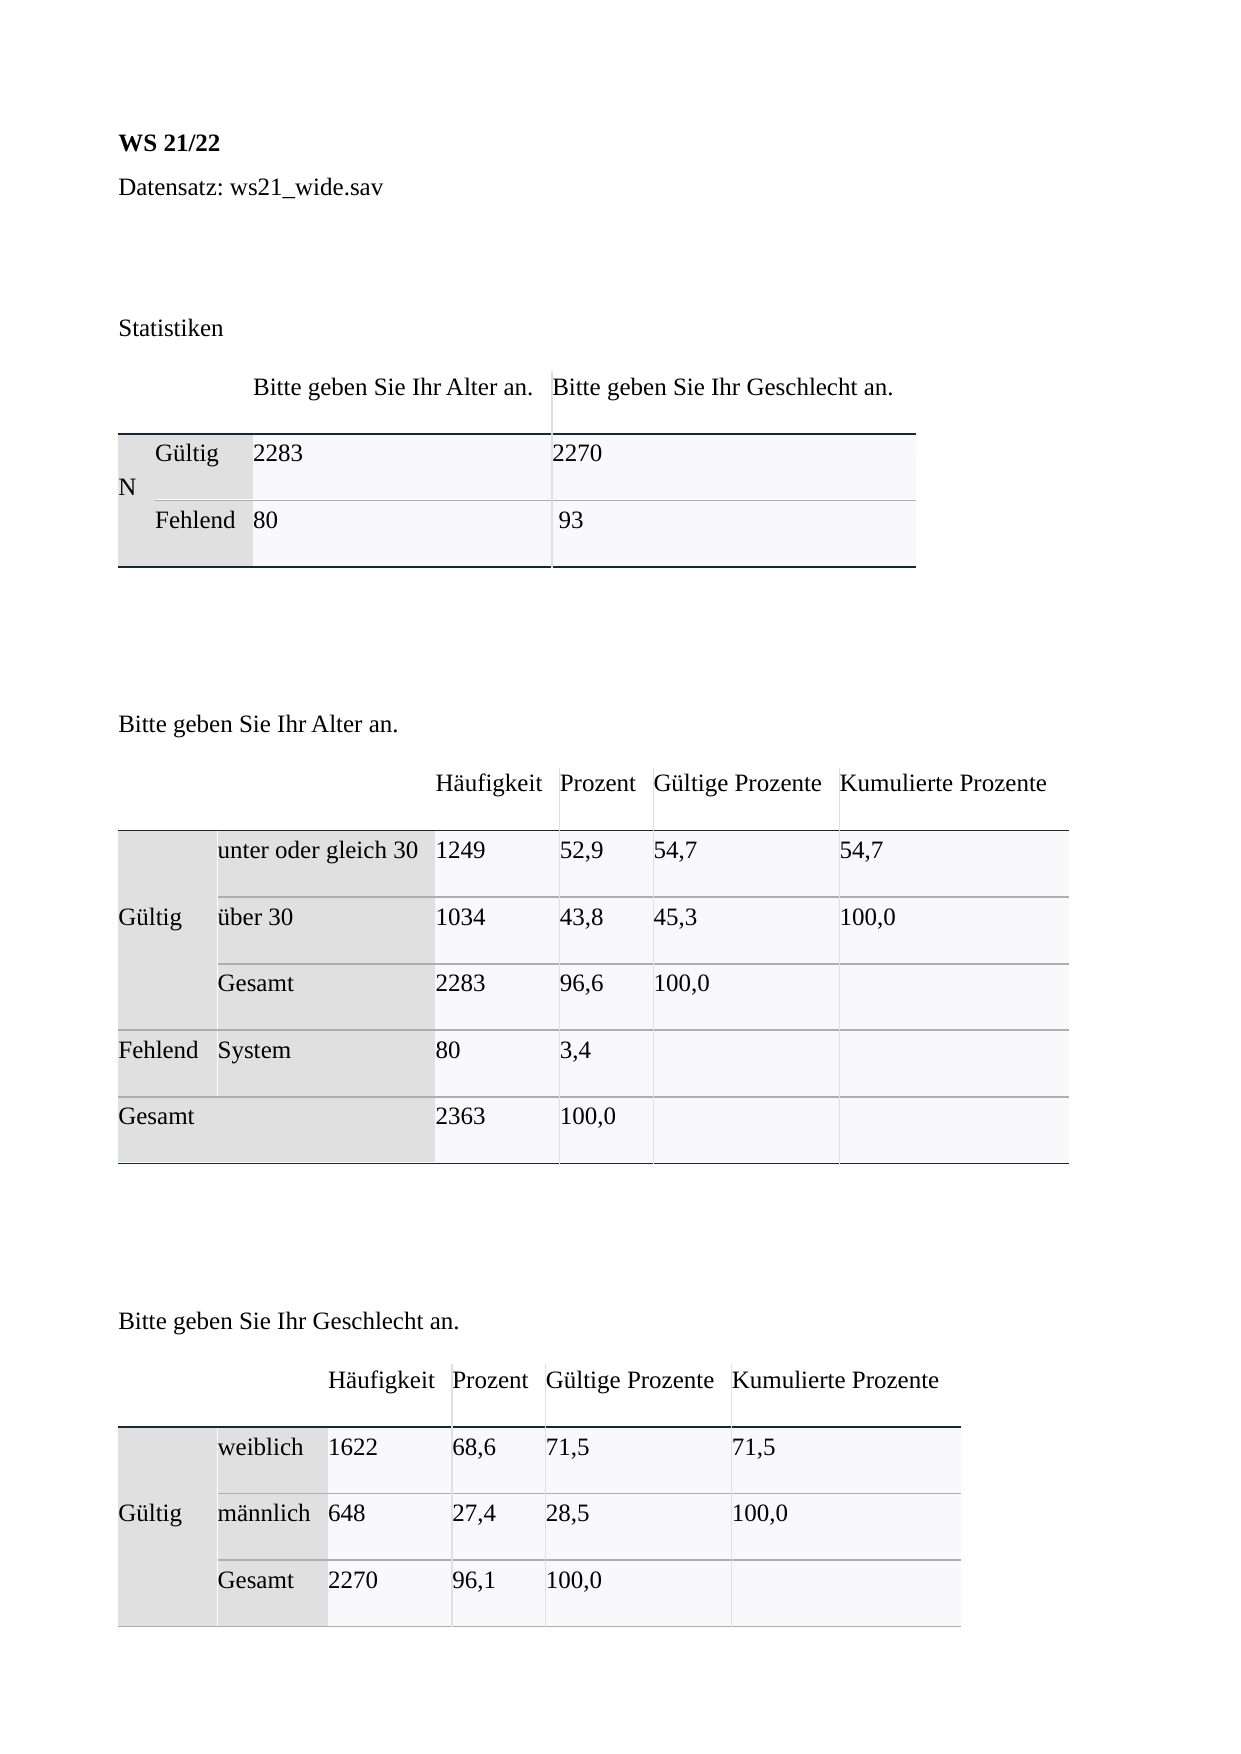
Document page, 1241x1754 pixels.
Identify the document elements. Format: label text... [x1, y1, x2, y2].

table_cell 52,9 [560, 831, 653, 896]
table_cell 1034 [435, 898, 559, 963]
table_cell 96,6 [560, 965, 653, 1029]
table_cell 100,0 [840, 898, 1069, 963]
table_cell 2283 [435, 965, 559, 1029]
table_cell [654, 1031, 839, 1096]
table_cell Gültige Prozente [654, 768, 839, 830]
table_cell 80 [435, 1031, 559, 1096]
table_cell 100,0 [560, 1098, 653, 1162]
text Datensatz: ws21_wide.sav [118, 172, 1122, 201]
table_cell [840, 1098, 1069, 1162]
table_cell 80 [253, 501, 551, 566]
table_cell [840, 965, 1069, 1029]
table_cell Fehlend [118, 1031, 217, 1096]
table_header Statistiken [118, 307, 916, 371]
table_cell Gesamt [118, 1098, 435, 1162]
table_cell 96,1 [453, 1561, 545, 1626]
table_cell Kumulierte Prozente [732, 1364, 961, 1426]
table_cell Gültig [118, 1428, 217, 1626]
table_cell Gesamt [218, 1561, 328, 1626]
table_cell weiblich [218, 1428, 328, 1493]
table_cell [118, 371, 253, 433]
table_cell 100,0 [732, 1494, 961, 1559]
table_cell 2270 [328, 1561, 451, 1626]
table_cell 43,8 [560, 898, 653, 963]
table_cell Prozent [560, 768, 653, 830]
table_cell [732, 1561, 961, 1626]
table_cell 100,0 [546, 1561, 731, 1626]
table_cell 2270 [553, 435, 916, 499]
table_cell [118, 1364, 328, 1426]
table_cell Kumulierte Prozente [840, 768, 1069, 830]
table_cell über 30 [218, 898, 435, 963]
table_cell Häufigkeit [435, 768, 559, 830]
table_cell Gültige Prozente [546, 1364, 731, 1426]
table_cell [118, 768, 435, 830]
table_cell Prozent [453, 1364, 545, 1426]
table_cell Fehlend [155, 501, 253, 566]
table_cell N [118, 435, 155, 566]
table_header Bitte geben Sie Ihr Alter an. [118, 704, 1069, 768]
table_cell 3,4 [560, 1031, 653, 1096]
table_cell 2283 [253, 435, 551, 499]
table_cell Häufigkeit [328, 1364, 451, 1426]
table_cell 71,5 [546, 1428, 731, 1493]
table_cell unter oder gleich 30 [218, 831, 435, 896]
text WS 21/22 [118, 118, 1122, 157]
table_cell Bitte geben Sie Ihr Geschlecht an. [553, 371, 916, 433]
table_cell 2363 [435, 1098, 559, 1162]
table_cell 28,5 [546, 1494, 731, 1559]
table_cell 1622 [328, 1428, 451, 1493]
table_cell 1249 [435, 831, 559, 896]
table_cell 68,6 [453, 1428, 545, 1493]
table_cell 648 [328, 1494, 451, 1559]
table_cell männlich [218, 1494, 328, 1559]
table_cell 93 [553, 501, 916, 566]
table_cell [840, 1031, 1069, 1096]
table_cell Gültig [155, 435, 253, 499]
table_cell Gültig [118, 831, 217, 1029]
table_cell 54,7 [654, 831, 839, 896]
table_cell System [218, 1031, 435, 1096]
table_cell 71,5 [732, 1428, 961, 1493]
table_cell [654, 1098, 839, 1162]
table_cell 54,7 [840, 831, 1069, 896]
table_cell Bitte geben Sie Ihr Alter an. [253, 371, 551, 433]
table_cell 45,3 [654, 898, 839, 963]
table_cell 27,4 [453, 1494, 545, 1559]
table_cell Gesamt [218, 965, 435, 1029]
table_cell 100,0 [654, 965, 839, 1029]
table_header Bitte geben Sie Ihr Geschlecht an. [118, 1300, 961, 1364]
